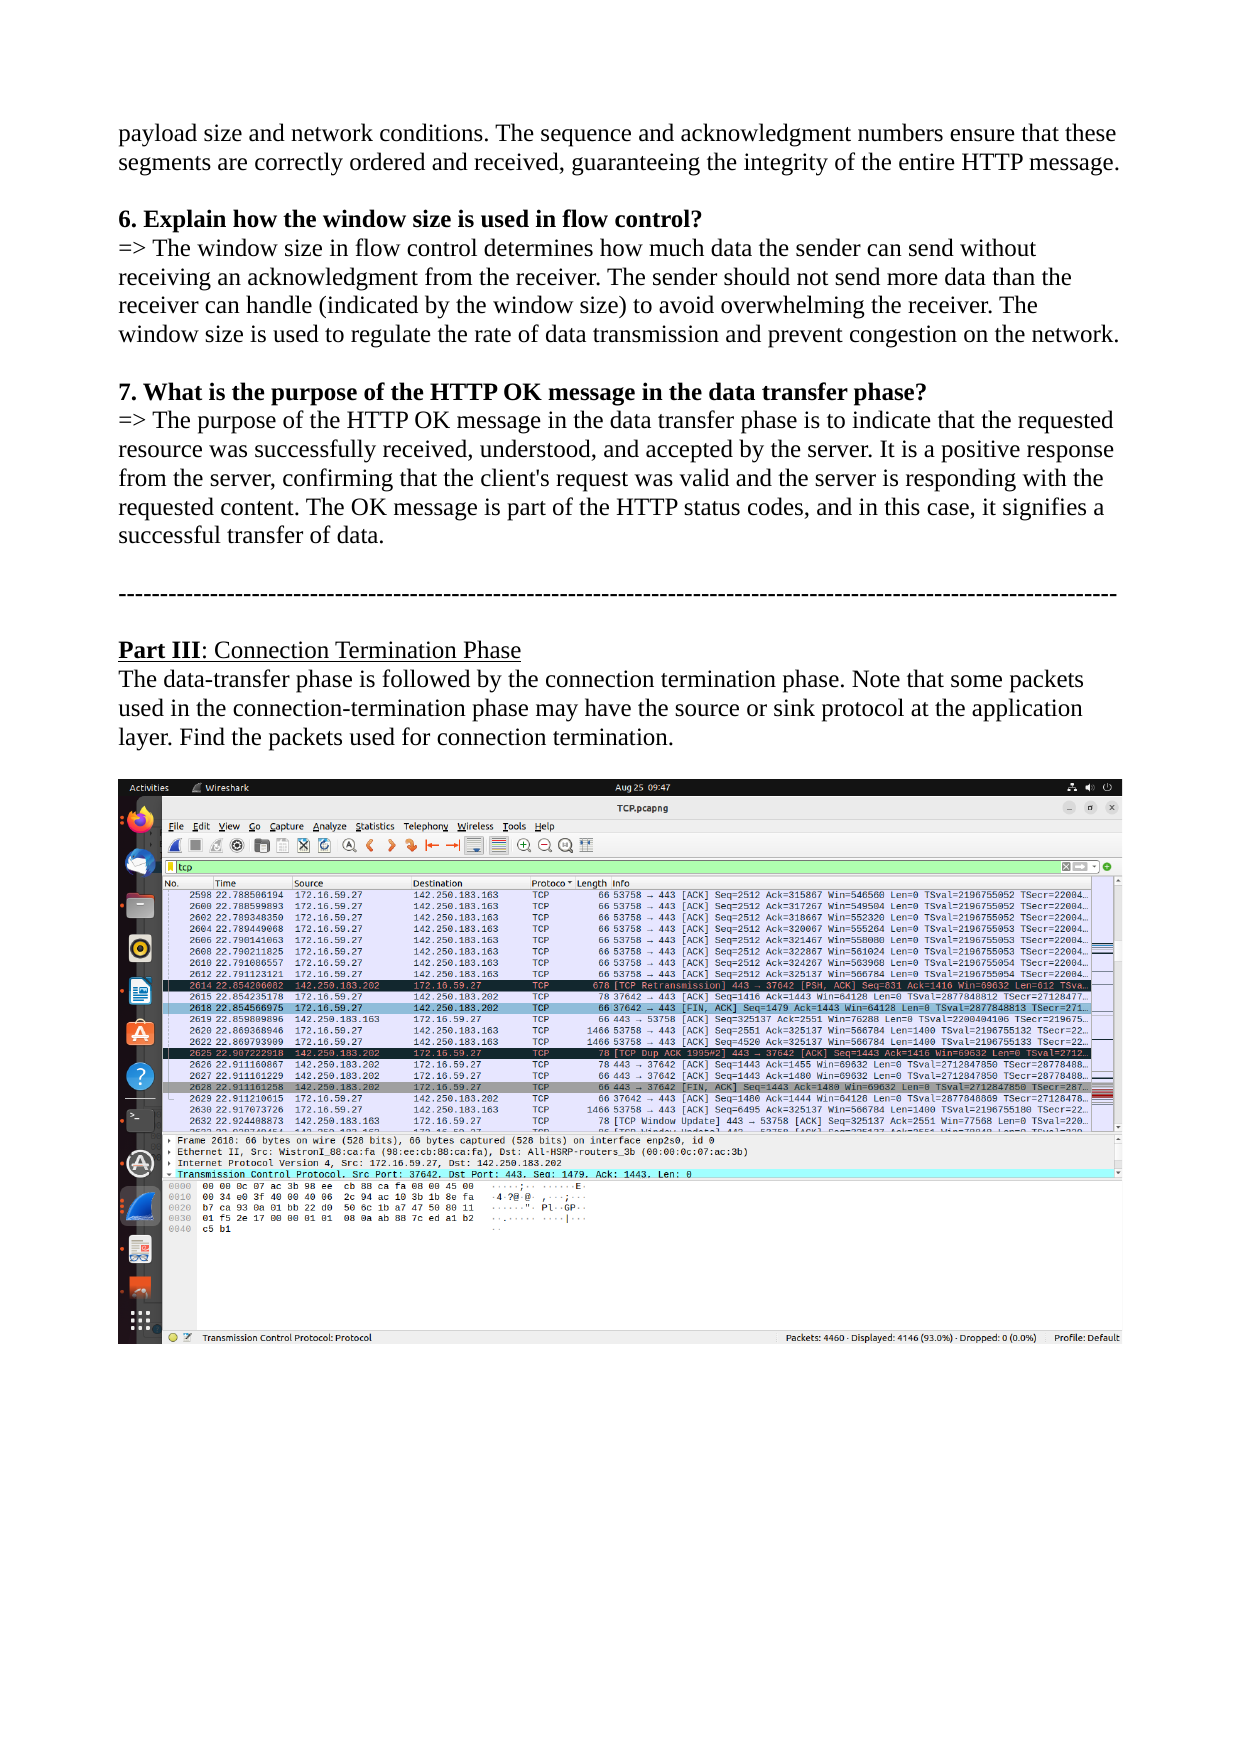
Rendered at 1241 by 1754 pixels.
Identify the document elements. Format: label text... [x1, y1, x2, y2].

text ------------------------------------------------------------------------------------------------------------------------ [118, 578, 1122, 607]
text => The window size in flow control determines how much data the sender can send without receiving an acknowledgment from the receiver. The sender should not send more data than the receiver can handle (indicated by the window size) to avoid overwhelming the receiver. The window size is used to regulate the rate of data transmission and prevent congestion on the network. [118, 233, 1122, 348]
text used in the connection-termination phase may have the source or sink protocol at the application [118, 693, 1122, 722]
picture [118, 779, 1123, 1344]
text 6. Explain how the window size is used in flow control? [118, 204, 1122, 233]
text => The purpose of the HTTP OK message in the data transfer phase is to indicate that the requested resource was successfully received, understood, and accepted by the server. It is a positive response from the server, confirming that the client's request was valid and the server is responding with the requested content. The OK message is part of the HTTP status codes, and in this case, it signifies a successful transfer of data. [118, 406, 1122, 549]
text layer. Find the packets used for connection termination. [118, 722, 1122, 751]
text payload size and network conditions. The sequence and acknowledgment numbers ensure that these segments are correctly ordered and received, guaranteeing the integrity of the entire HTTP message. [118, 118, 1122, 176]
text The data-transfer phase is followed by the connection termination phase. Note that some packets [118, 664, 1122, 693]
text Part III: Connection Termination Phase [118, 636, 1122, 664]
text 7. What is the purpose of the HTTP OK message in the data transfer phase? [118, 377, 1122, 406]
